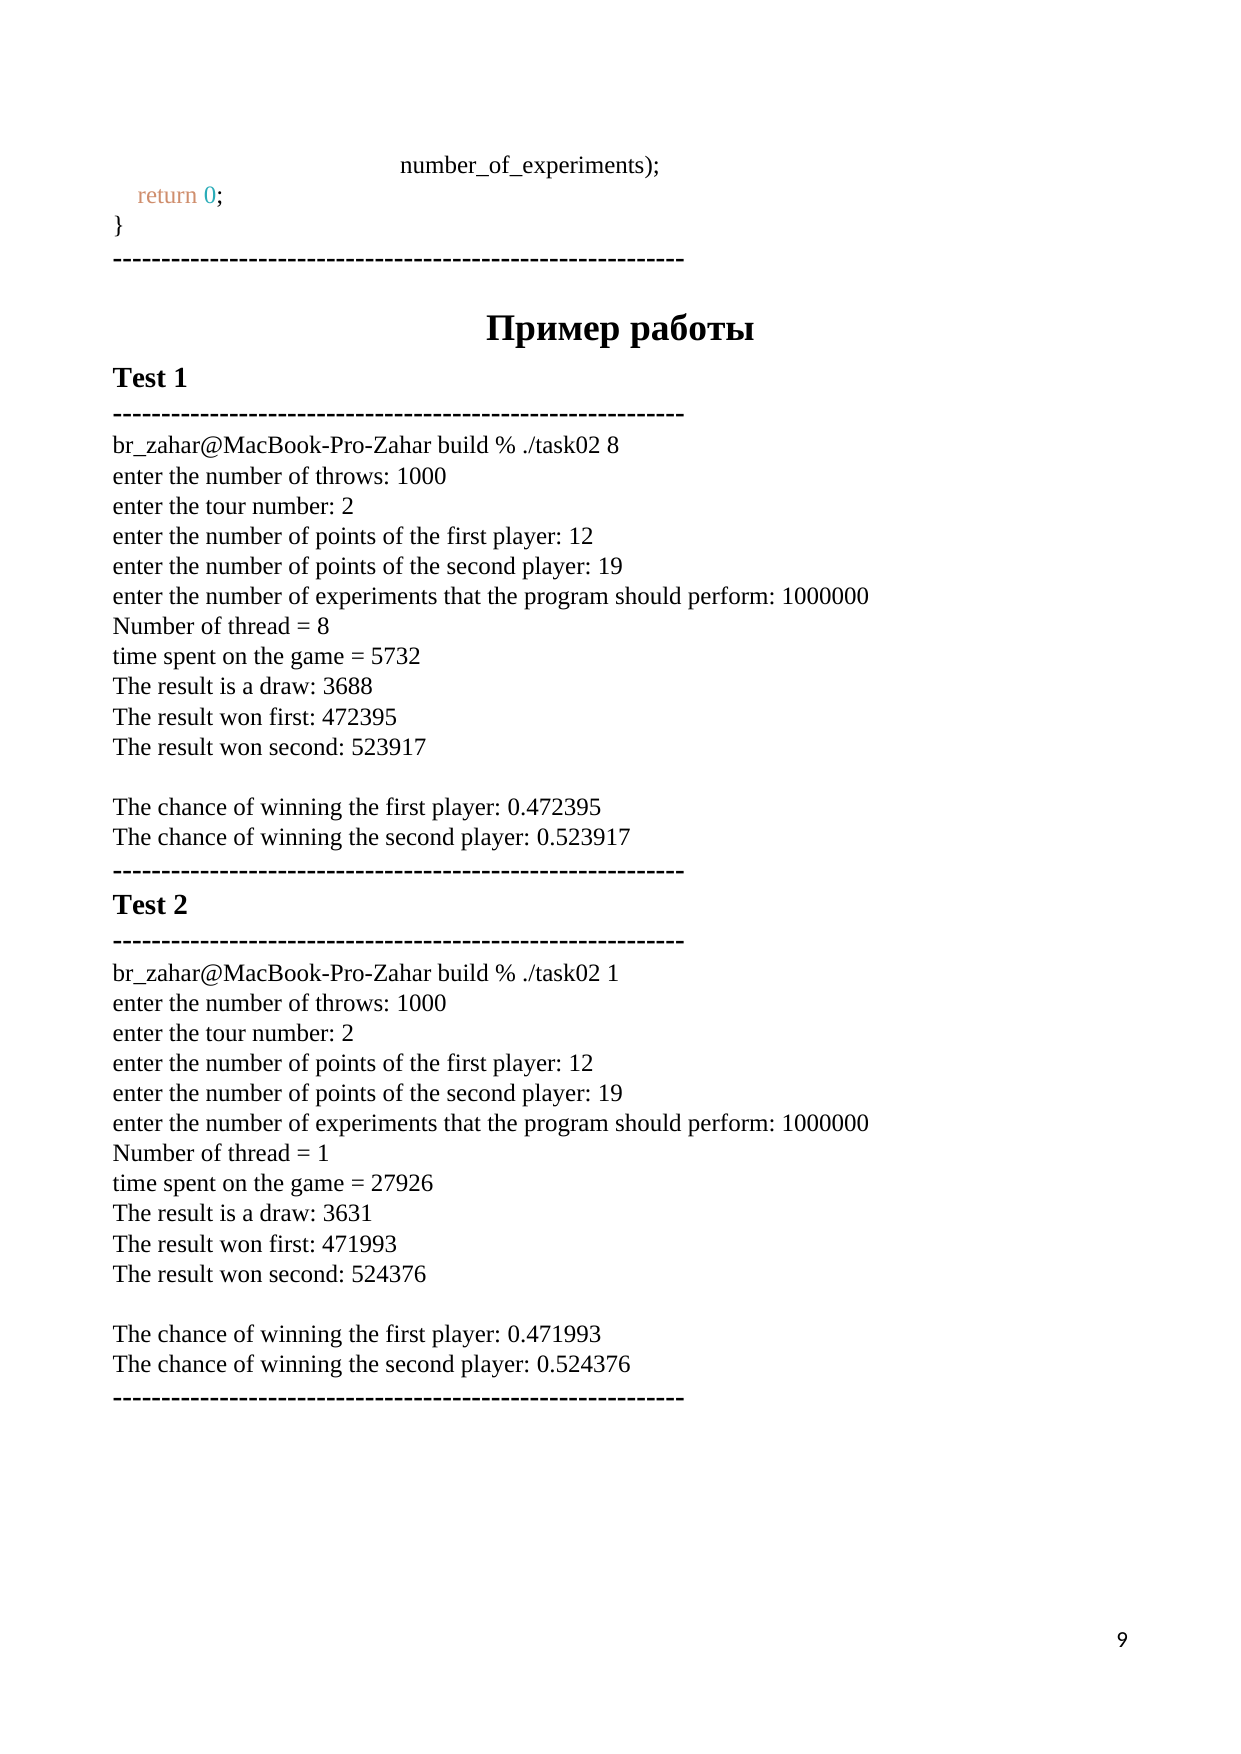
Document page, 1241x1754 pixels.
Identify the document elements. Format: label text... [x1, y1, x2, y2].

text The chance of winning the second player: 0.523917 [112, 822, 1128, 851]
text The result won second: 523917 [112, 732, 1128, 760]
text enter the number of points of the second player: 19 [112, 1078, 1128, 1107]
text number_of_experiments); [112, 150, 1128, 179]
text enter the tour number: 2 [112, 1018, 1128, 1047]
text enter the tour number: 2 [112, 491, 1128, 519]
text ----------------------------------------------------------- [112, 922, 1128, 956]
text enter the number of experiments that the program should perform: 1000000 [112, 581, 1128, 610]
text The chance of winning the second player: 0.524376 [112, 1349, 1128, 1378]
text br_zahar@MacBook-Pro-Zahar build % ./task02 8 [112, 431, 1128, 459]
text time spent on the game = 5732 [112, 641, 1128, 670]
text The result won second: 524376 [112, 1259, 1128, 1287]
text enter the number of throws: 1000 [112, 988, 1128, 1017]
text Number of thread = 1 [112, 1138, 1128, 1167]
text time spent on the game = 27926 [112, 1168, 1128, 1197]
subtitle Пример работы [112, 305, 1128, 348]
text return 0; [112, 180, 1128, 209]
text The result won first: 472395 [112, 702, 1128, 730]
text enter the number of points of the second player: 19 [112, 551, 1128, 580]
text enter the number of experiments that the program should perform: 1000000 [112, 1108, 1128, 1137]
text br_zahar@MacBook-Pro-Zahar build % ./task02 1 [112, 958, 1128, 986]
text } ----------------------------------------------------------- [112, 210, 1128, 274]
text enter the number of throws: 1000 [112, 461, 1128, 489]
text The chance of winning the first player: 0.472395 [112, 792, 1128, 821]
text Number of thread = 8 [112, 611, 1128, 640]
text The result is a draw: 3631 [112, 1198, 1128, 1227]
text ----------------------------------------------------------- [112, 395, 1128, 429]
text The chance of winning the first player: 0.471993 [112, 1319, 1128, 1348]
text enter the number of points of the first player: 12 [112, 1048, 1128, 1077]
text Test 1 [112, 360, 1128, 394]
text enter the number of points of the first player: 12 [112, 521, 1128, 550]
text Test 2 [112, 887, 1128, 921]
text ----------------------------------------------------------- [112, 1379, 1128, 1413]
text The result is a draw: 3688 [112, 671, 1128, 700]
text The result won first: 471993 [112, 1229, 1128, 1257]
text ----------------------------------------------------------- [112, 852, 1128, 886]
